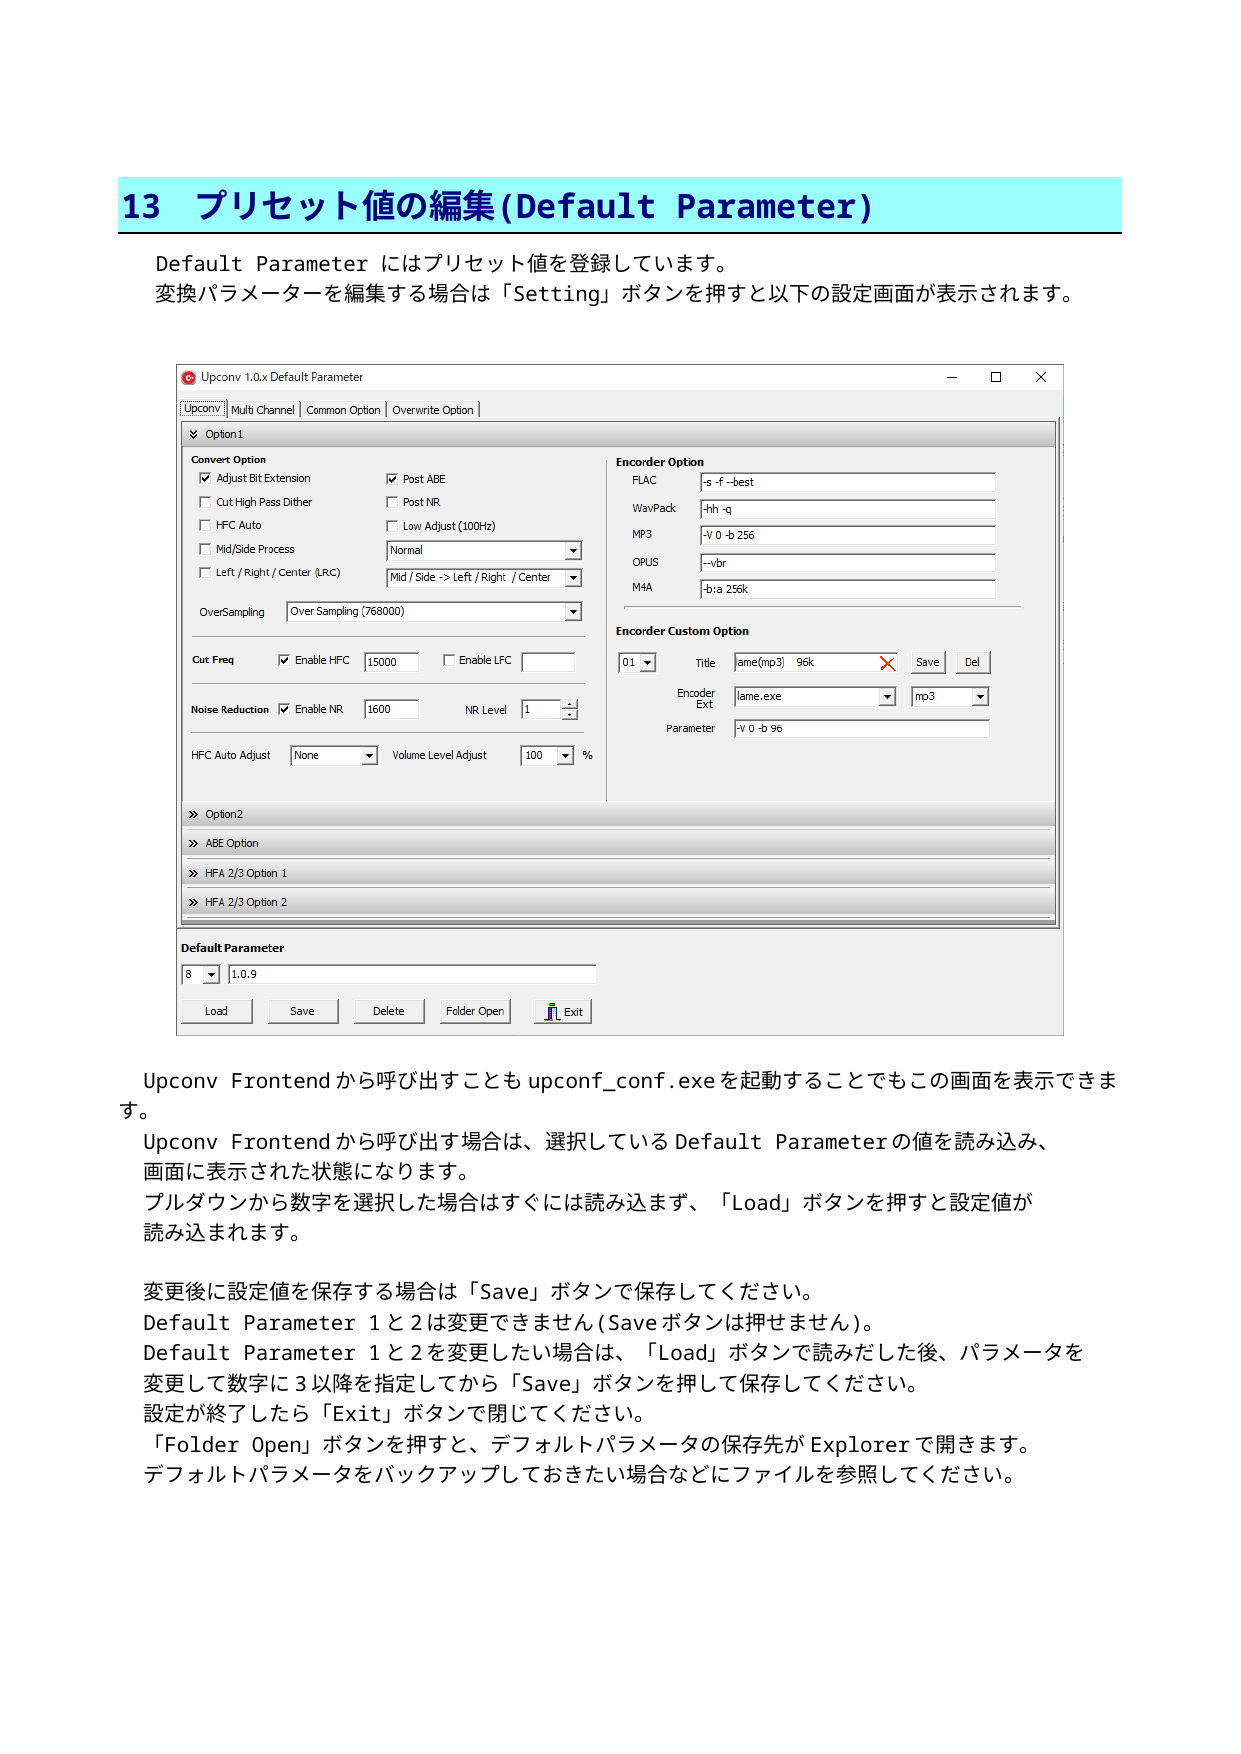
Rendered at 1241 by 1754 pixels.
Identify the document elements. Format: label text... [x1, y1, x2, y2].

text Default Parameter 1と2を変更したい場合は、「Load」ボタンで読みだした後、パラメータを [118, 1336, 1122, 1367]
text Upconv Frontendから呼び出すこともupconf_conf.exeを起動することでもこの画面を表示できます。 [118, 1064, 1122, 1125]
text Upconv Frontendから呼び出す場合は、選択しているDefault Parameterの値を読み込み、 [118, 1125, 1122, 1155]
text 変更して数字に3以降を指定してから「Save」ボタンを押して保存してください。 設定が終了したら「Exit」ボタンで閉じてください。 [118, 1367, 1122, 1428]
text Default Parameter にはプリセット値を登録しています。 変換パラメーターを編集する場合は「Setting」ボタンを押すと以下の設定画面が表示されます。 [118, 246, 1122, 307]
text プルダウンから数字を選択した場合はすぐには読み込まず、「Load」ボタンを押すと設定値が [118, 1186, 1122, 1216]
text 「Folder Open」ボタンを押すと、デフォルトパラメータの保存先がExplorerで開きます。 [118, 1428, 1122, 1458]
picture [176, 364, 1064, 1036]
text Default Parameter 1と2は変更できません(Saveボタンは押せません)。 [118, 1306, 1122, 1336]
text 読み込まれます。 [118, 1216, 1122, 1247]
subtitle プリセット値の編集(Default Parameter) [118, 177, 1122, 232]
text 画面に表示された状態になります。 [118, 1155, 1122, 1186]
text 変更後に設定値を保存する場合は「Save」ボタンで保存してください。 [118, 1247, 1122, 1306]
text デフォルトパラメータをバックアップしておきたい場合などにファイルを参照してください。 [118, 1458, 1122, 1489]
